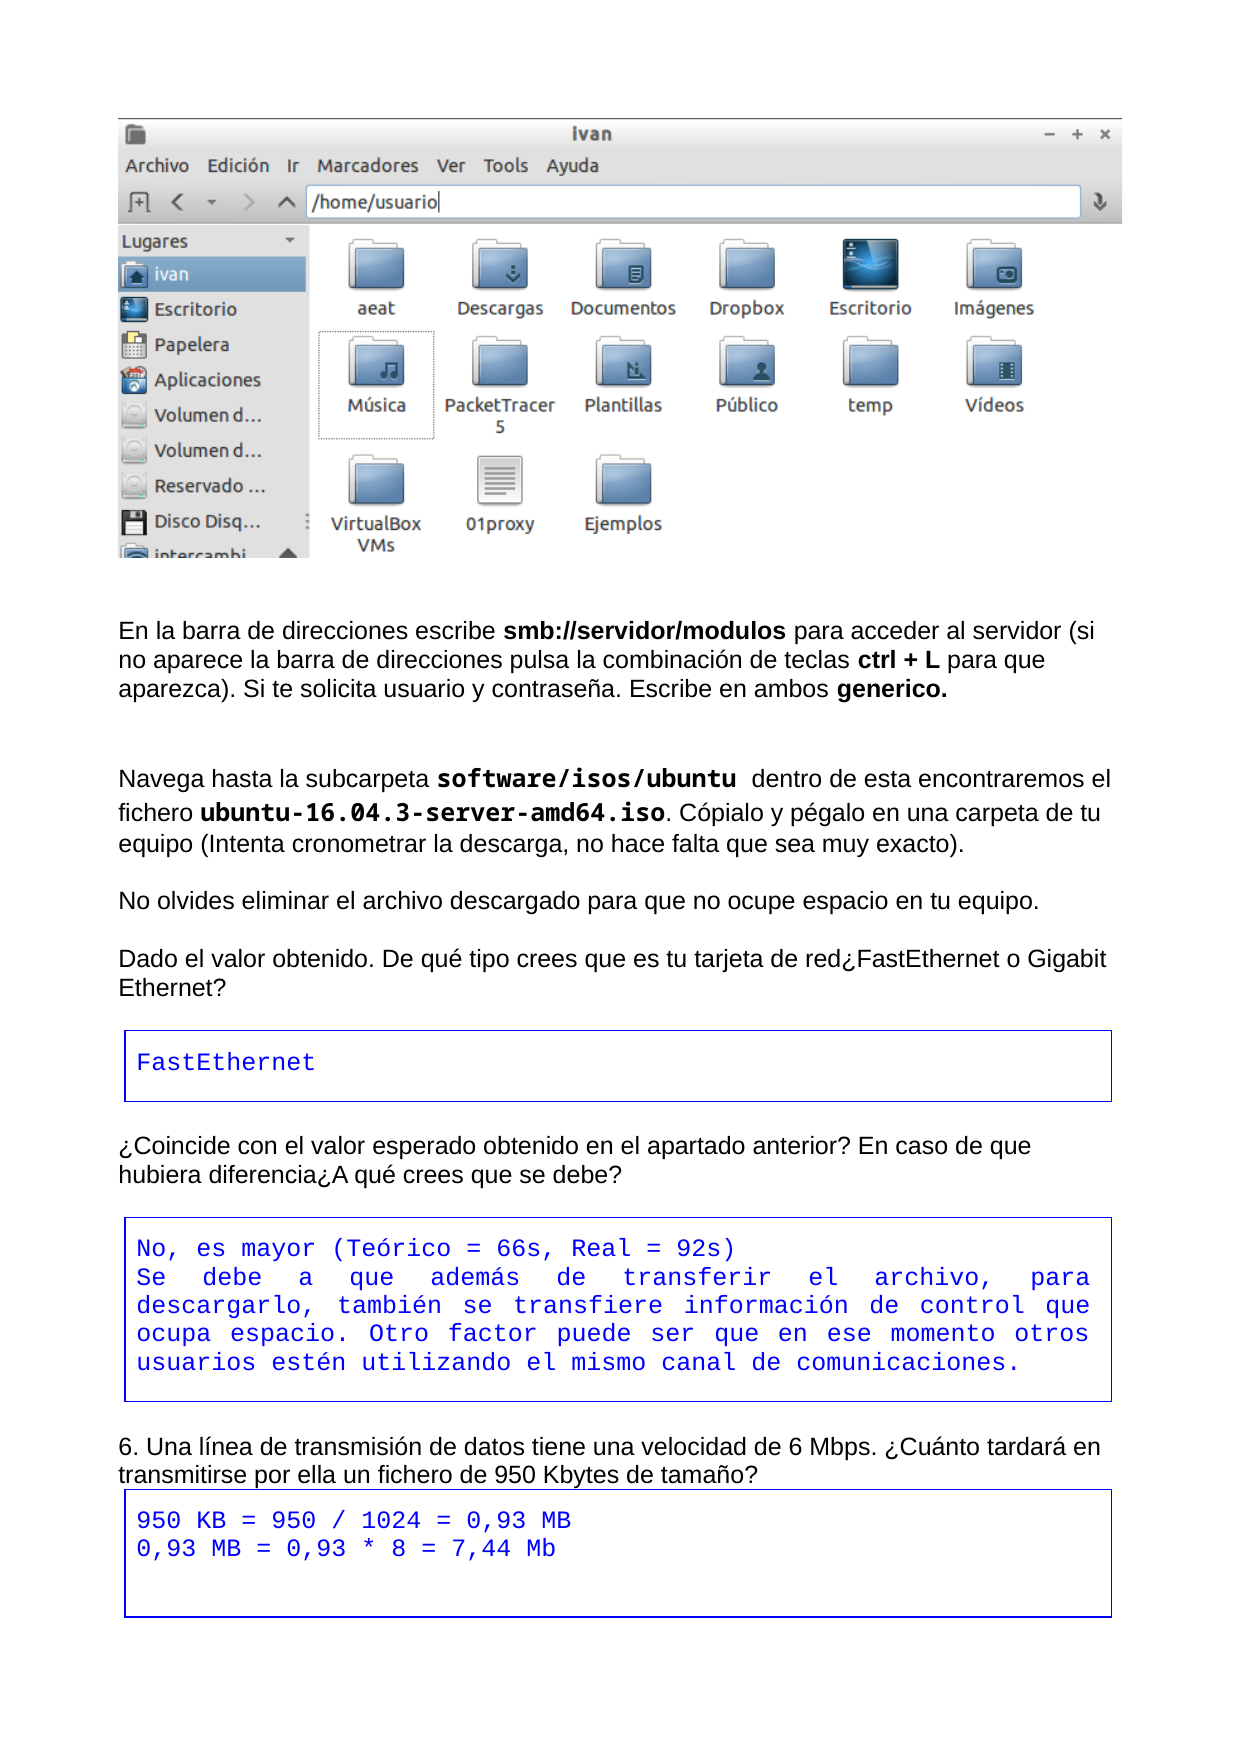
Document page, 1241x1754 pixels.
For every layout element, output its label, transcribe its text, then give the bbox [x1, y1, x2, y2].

table_header 950 KB = 950 / 1024 = 0,93 MB 0,93 MB = 0,93 * 8 = 7,44 Mb [126, 1490, 1111, 1616]
text 6. Una línea de transmisión de datos tiene una velocidad de 6 Mbps. ¿Cuánto tardará en transmitirse por ella un fichero de 950 Kbytes de tamaño? [118, 1431, 1122, 1489]
text En la barra de direcciones escribe smb://servidor/modulos para acceder al servidor (si no aparece la barra de direcciones pulsa la combinación de teclas ctrl + L para que aparezca). Si te solicita usuario y contraseña. Escribe en ambos generico. [118, 616, 1122, 702]
text Navega hasta la subcarpeta software/isos/ubuntu dentro de esta encontraremos el fichero ubuntu-16.04.3-server-amd64.iso. Cópialo y pégalo en una carpeta de tu equipo (Intenta cronometrar la descarga, no hace falta que sea muy exacto). [118, 761, 1122, 857]
text Dado el valor obtenido. De qué tipo crees que es tu tarjeta de red¿FastEthernet o Gigabit Ethernet? [118, 944, 1122, 1002]
text No olvides eliminar el archivo descargado para que no ocupe espacio en tu equipo. [118, 886, 1122, 915]
picture [118, 118, 1123, 558]
table_header No, es mayor (Teórico = 66s, Real = 92s) Se debe a que además de transferir el archivo, para descargarlo, también se transfiere información de control que ocupa espacio. Otro factor puede ser que en ese momento otros usuarios estén utilizando el mismo canal de comunicaciones. [126, 1218, 1111, 1401]
table_header FastEthernet [126, 1031, 1111, 1101]
text ¿Coincide con el valor esperado obtenido en el apartado anterior? En caso de que hubiera diferencia¿A qué crees que se debe? [118, 1131, 1122, 1188]
